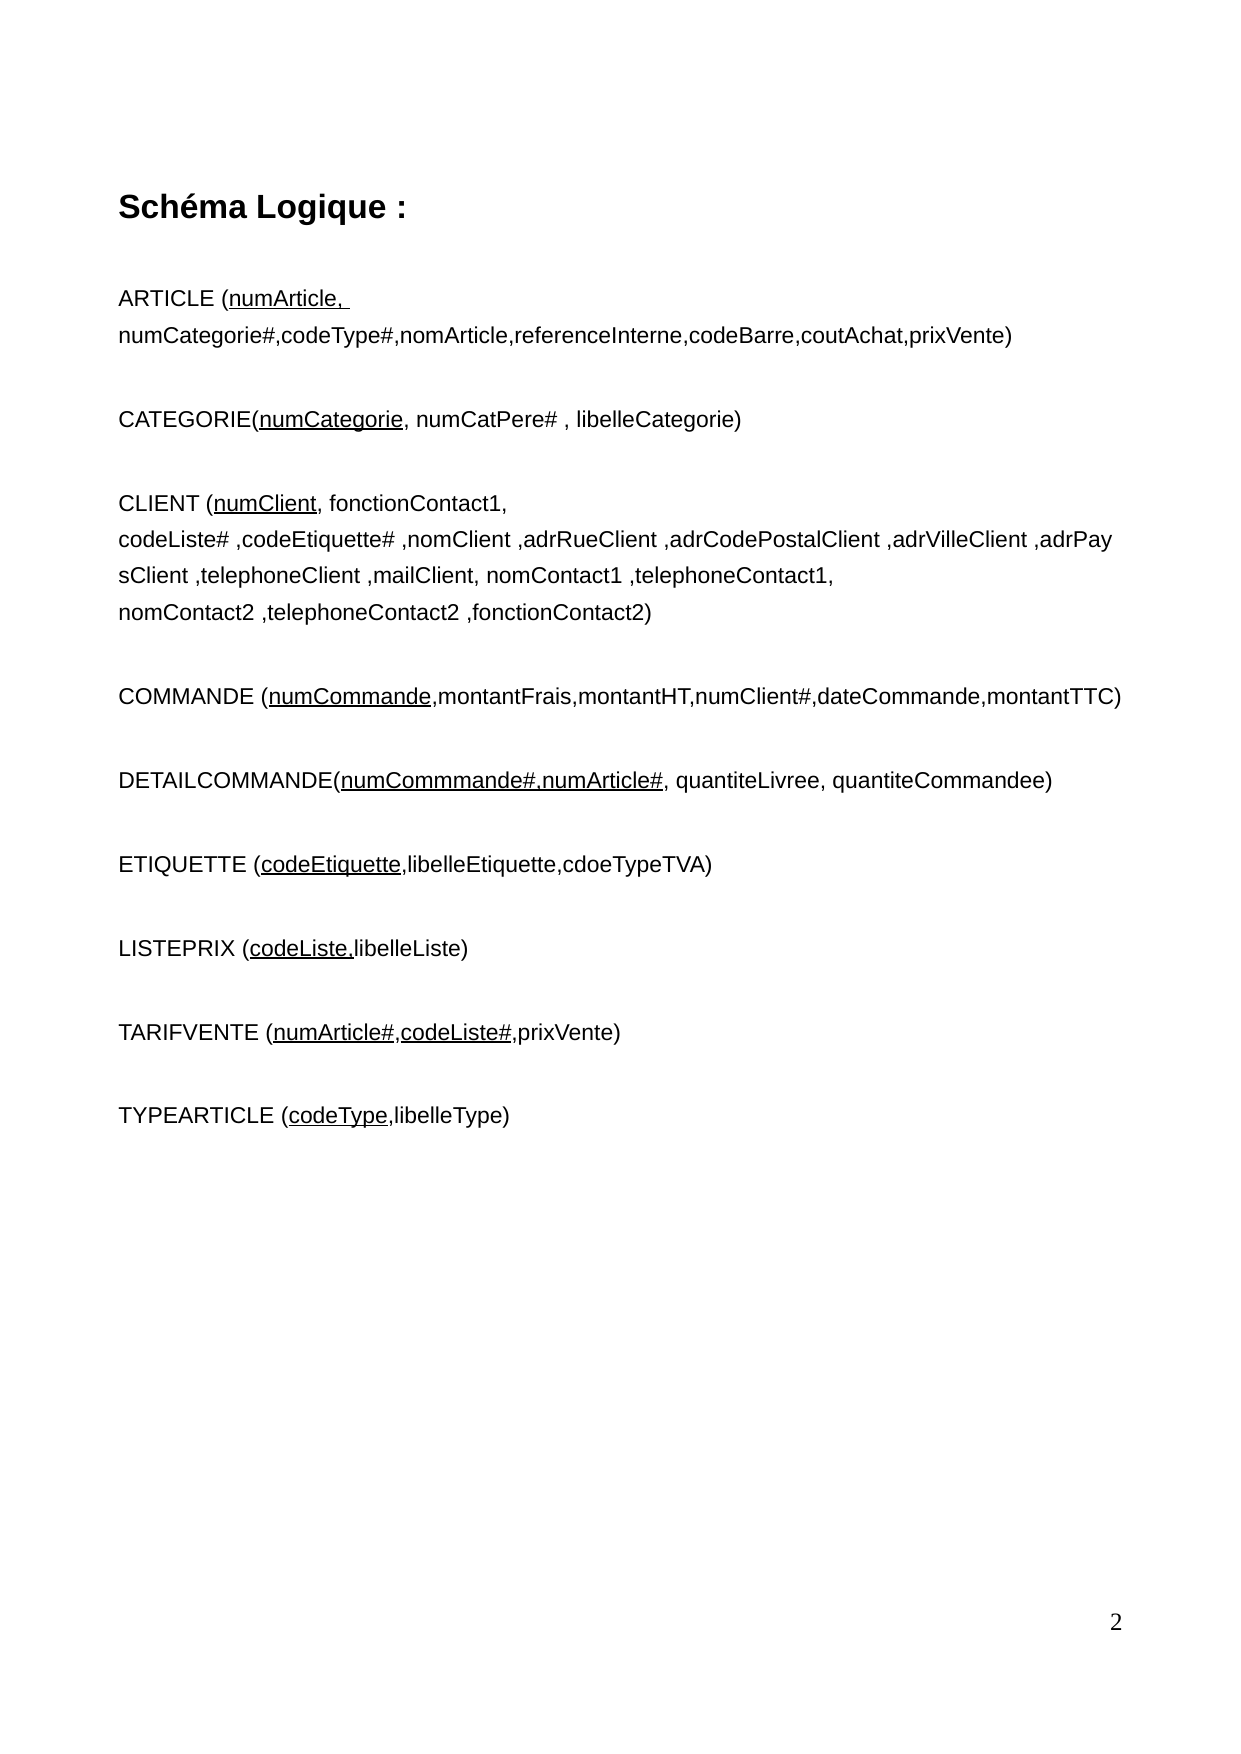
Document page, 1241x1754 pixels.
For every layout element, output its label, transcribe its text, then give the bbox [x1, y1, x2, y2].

text CLIENT (numClient, fonctionContact1, codeListe# ,codeEtiquette# ,nomClient ,adrRueClient ,adrCodePostalClient ,adrVilleClient ,adrPaysClient ,telephoneClient ,mailClient, nomContact1 ,telephoneContact1, nomContact2 ,telephoneContact2 ,fonctionContact2) [118, 489, 1122, 625]
text ARTICLE (numArticle, numCategorie#,codeType#,nomArticle,referenceInterne,codeBarre,coutAchat,prixVente) [118, 285, 1122, 348]
text CATEGORIE(numCategorie, numCatPere# , libelleCategorie) [118, 406, 1122, 432]
subtitle Schéma Logique : [118, 187, 1122, 225]
text COMMANDE (numCommande,montantFrais,montantHT,numClient#,dateCommande,montantTTC) [118, 683, 1122, 709]
text TARIFVENTE (numArticle#,codeListe#,prixVente) [118, 1018, 1122, 1045]
text ETIQUETTE (codeEtiquette,libelleEtiquette,cdoeTypeTVA) [118, 851, 1122, 877]
text DETAILCOMMANDE(numCommmande#,numArticle#, quantiteLivree, quantiteCommandee) [118, 767, 1122, 793]
text LISTEPRIX (codeListe,libelleListe) [118, 934, 1122, 961]
text TYPEARTICLE (codeType,libelleType) [118, 1102, 1122, 1129]
